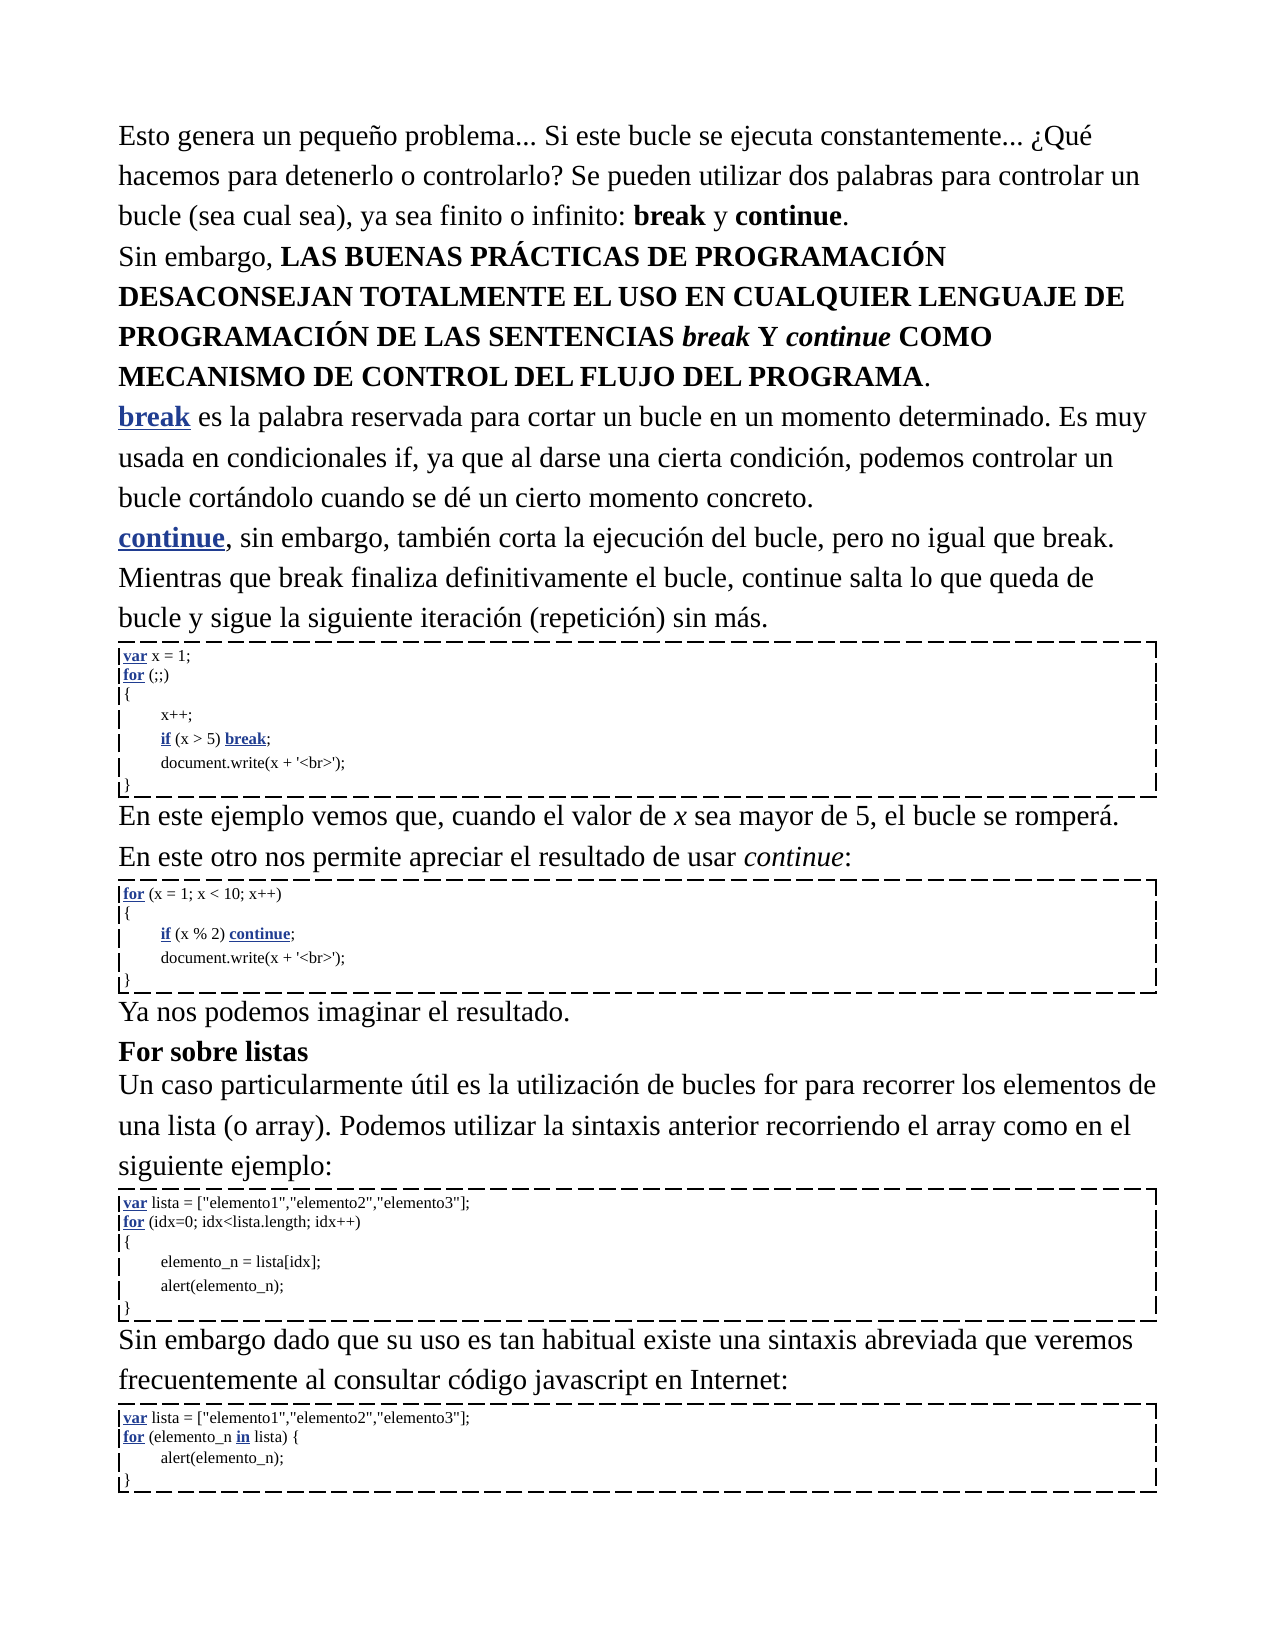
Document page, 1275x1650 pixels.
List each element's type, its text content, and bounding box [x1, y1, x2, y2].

text En este ejemplo vemos que, cuando el valor de x sea mayor de 5, el bucle se romperá. En este otro nos permite apreciar el resultado de usar continue: [118, 798, 1157, 872]
text } [118, 769, 1157, 798]
text } [118, 964, 1157, 994]
text document.write(x + '<br>'); [118, 941, 1157, 964]
text if (x % 2) continue; [118, 917, 1157, 941]
text elemento_n = lista[idx]; [118, 1246, 1157, 1269]
text Sin embargo, LAS BUENAS PRÁCTICAS DE PROGRAMACIÓN DESACONSEJAN TOTALMENTE EL USO EN CUALQUIER LENGUAJE DE PROGRAMACIÓN DE LAS SENTENCIAS break Y continue COMO MECANISMO DE CONTROL DEL FLUJO DEL PROGRAMA. [118, 239, 1157, 393]
text for (idx=0; idx<lista.length; idx++) [118, 1207, 1157, 1226]
text alert(elemento_n); [118, 1441, 1157, 1464]
text continue, sin embargo, también corta la ejecución del bucle, pero no igual que break. Mientras que break finaliza definitivamente el bucle, continue salta lo que queda de bucle y sigue la siguiente iteración (repetición) sin más. [118, 520, 1157, 634]
text break es la palabra reservada para cortar un bucle en un momento determinado. Es muy usada en condicionales if, ya que al darse una cierta condición, podemos controlar un bucle cortándolo cuando se dé un cierto momento concreto. [118, 399, 1157, 513]
text var x = 1; [118, 641, 1157, 660]
subtitle For sobre listas [118, 1034, 1157, 1067]
text var lista = ["elemento1","elemento2","elemento3"]; [118, 1188, 1157, 1207]
text Ya nos podemos imaginar el resultado. [118, 994, 1157, 1027]
text Esto genera un pequeño problema... Si este bucle se ejecuta constantemente... ¿Qué hacemos para detenerlo o controlarlo? Se pueden utilizar dos palabras para controlar un bucle (sea cual sea), ya sea finito o infinito: break y continue. [118, 118, 1157, 232]
text } [118, 1464, 1157, 1493]
text } [118, 1293, 1157, 1322]
text for (x = 1; x < 10; x++) [118, 879, 1157, 898]
text var lista = ["elemento1","elemento2","elemento3"]; [118, 1402, 1157, 1422]
text x++; [118, 698, 1157, 722]
text { [118, 1226, 1157, 1246]
text Un caso particularmente útil es la utilización de bucles for para recorrer los elementos de una lista (o array). Podemos utilizar la sintaxis anterior recorriendo el array como en el siguiente ejemplo: [118, 1067, 1157, 1181]
text alert(elemento_n); [118, 1269, 1157, 1293]
text if (x > 5) break; [118, 722, 1157, 746]
text document.write(x + '<br>'); [118, 746, 1157, 769]
text Sin embargo dado que su uso es tan habitual existe una sintaxis abreviada que veremos frecuentemente al consultar código javascript en Internet: [118, 1322, 1157, 1396]
text for (elemento_n in lista) { [118, 1422, 1157, 1441]
text { [118, 679, 1157, 698]
text { [118, 898, 1157, 917]
text for (;;) [118, 660, 1157, 679]
